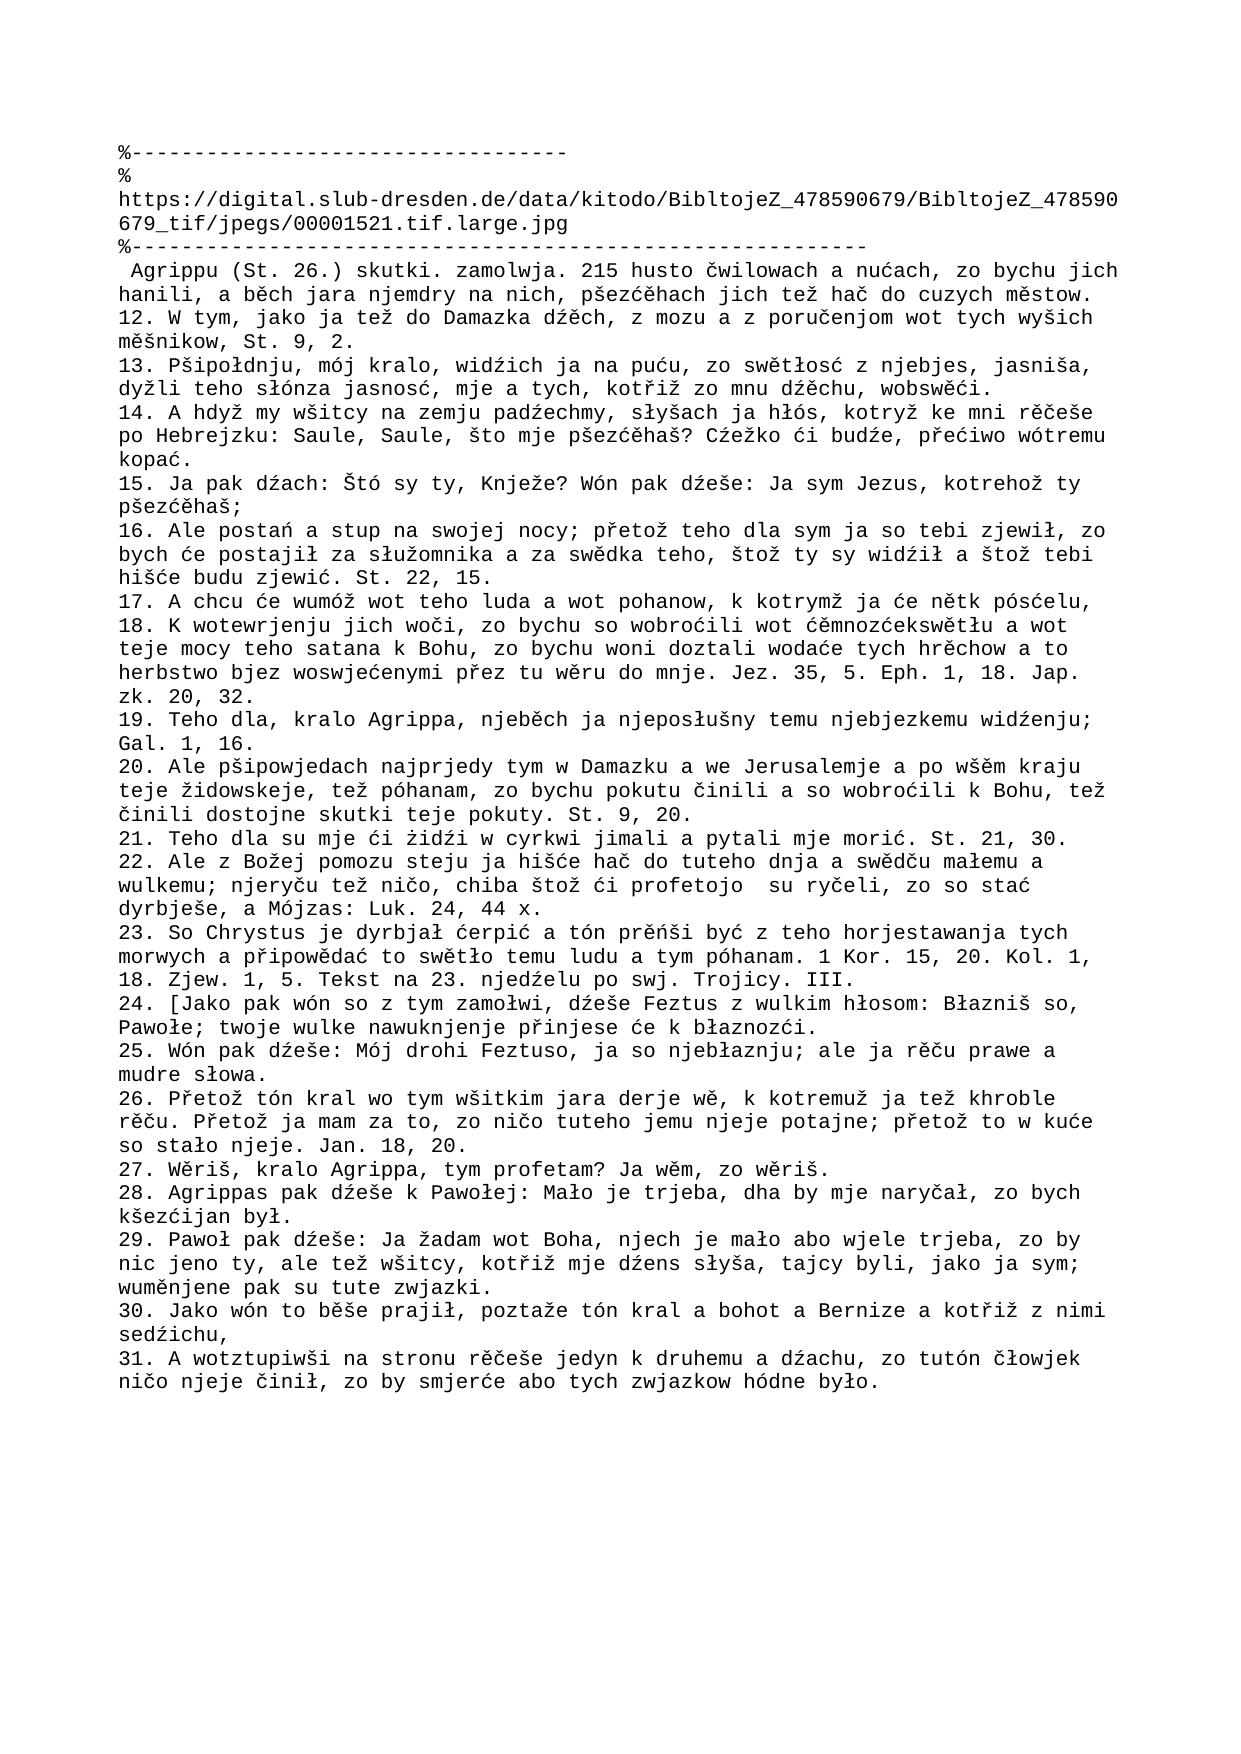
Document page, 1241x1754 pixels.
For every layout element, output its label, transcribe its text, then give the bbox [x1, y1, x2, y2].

text 22. Ale z Božej pomozu steju ja hišće hač do tuteho dnja a swědču małemu a wulkemu; njeryču tež ničo, chiba štož ći profetojo su ryčeli, zo so stać dyrbješe, a Mójzas: Luk. 24, 44 x. [118, 851, 1122, 922]
text %----------------------------------------------------------- [118, 236, 1122, 260]
text 28. Agrippas pak dźeše k Pawołej: Mało je trjeba, dha by mje naryčał, zo bych kšezćijan był. [118, 1182, 1122, 1229]
text 16. Ale postań a stup na swojej nocy; přetož teho dla sym ja so tebi zjewił, zo bych će postajił za słužomnika a za swědka teho, štož ty sy widźił a štož tebi hišće budu zjewić. St. 22, 15. [118, 520, 1122, 591]
text % https://digital.slub-dresden.de/data/kitodo/BibltojeZ_478590679/BibltojeZ_478590679_tif/jpegs/00001521.tif.large.jpg [118, 165, 1122, 236]
text 25. Wón pak dźeše: Mój drohi Feztuso, ja so njebłaznju; ale ja rěču prawe a mudre słowa. [118, 1040, 1122, 1088]
text 13. Pšipołdnju, mój kralo, widźich ja na puću, zo swětłosć z njebjes, jasniša, dyžli teho słónza jasnosć, mje a tych, kotřiž zo mnu dźěchu, wobswěći. [118, 354, 1122, 402]
text 26. Přetož tón kral wo tym wšitkim jara derje wě, k kotremuž ja tež khroble rěču. Přetož ja mam za to, zo ničo tuteho jemu njeje potajne; přetož to w kuće so stało njeje. Jan. 18, 20. [118, 1088, 1122, 1158]
text %----------------------------------- [118, 142, 1122, 165]
text 14. A hdyž my wšitcy na zemju padźechmy, słyšach ja hłós, kotryž ke mni rěčeše po Hebrejzku: Saule, Saule, što mje pšezćěhaš? Cźežko ći budźe, přećiwo wótremu kopać. [118, 402, 1122, 473]
text 31. A wotztupiwši na stronu rěčeše jedyn k druhemu a dźachu, zo tutón čłowjek ničo njeje činił, zo by smjerće abo tych zwjazkow hódne było. [118, 1348, 1122, 1395]
text 15. Ja pak dźach: Štó sy ty, Knježe? Wón pak dźeše: Ja sym Jezus, kotrehož ty pšezćěhaš; [118, 473, 1122, 520]
text 21. Teho dla su mje ći żidźi w cyrkwi jimali a pytali mje morić. St. 21, 30. [118, 827, 1122, 851]
text 20. Ale pšipowjedach najprjedy tym w Damazku a we Jerusalemje a po wšěm kraju teje židowskeje, tež póhanam, zo bychu pokutu činili a so wobroćili k Bohu, tež činili dostojne skutki teje pokuty. St. 9, 20. [118, 757, 1122, 827]
text 27. Wěriš, kralo Agrippa, tym profetam? Ja wěm, zo wěriš. [118, 1158, 1122, 1182]
text 12. W tym, jako ja tež do Damazka dźěch, z mozu a z poručenjom wot tych wyšich měšnikow, St. 9, 2. [118, 307, 1122, 354]
text 17. A chcu će wumóž wot teho luda a wot pohanow, k kotrymž ja će nětk pósćelu, [118, 591, 1122, 615]
text 18. K wotewrjenju jich woči, zo bychu so wobroćili wot ćěmnozćekswětłu a wot teje mocy teho satana k Bohu, zo bychu woni doztali wodaće tych hrěchow a to herbstwo bjez woswjećenymi přez tu wěru do mnje. Jez. 35, 5. Eph. 1, 18. Jap. zk. 20, 32. [118, 615, 1122, 709]
text 30. Jako wón to běše prajił, poztaže tón kral a bohot a Bernize a kotřiž z nimi sedźichu, [118, 1300, 1122, 1348]
text 23. So Chrystus je dyrbjał ćerpić a tón prěńši być z teho horjestawanja tych morwych a připowědać to swětło temu ludu a tym póhanam. 1 Kor. 15, 20. Kol. 1, 18. Zjew. 1, 5. Tekst na 23. njedźelu po swj. Trojicy. III. [118, 922, 1122, 993]
text Agrippu (St. 26.) skutki. zamolwja. 215 husto čwilowach a nućach, zo bychu jich hanili, a běch jara njemdry na nich, pšezćěhach jich tež hač do cuzych městow. [118, 260, 1122, 307]
text 24. [Jako pak wón so z tym zamołwi, dźeše Feztus z wulkim hłosom: Błazniš so, Pawołe; twoje wulke nawuknjenje přinjese će k błaznozći. [118, 993, 1122, 1040]
text 29. Pawoł pak dźeše: Ja žadam wot Boha, njech je mało abo wjele trjeba, zo by nic jeno ty, ale tež wšitcy, kotřiž mje dźens słyša, tajcy byli, jako ja sym; wuměnjene pak su tute zwjazki. [118, 1229, 1122, 1300]
text 19. Teho dla, kralo Agrippa, njeběch ja njeposłušny temu njebjezkemu widźenju; Gal. 1, 16. [118, 709, 1122, 757]
